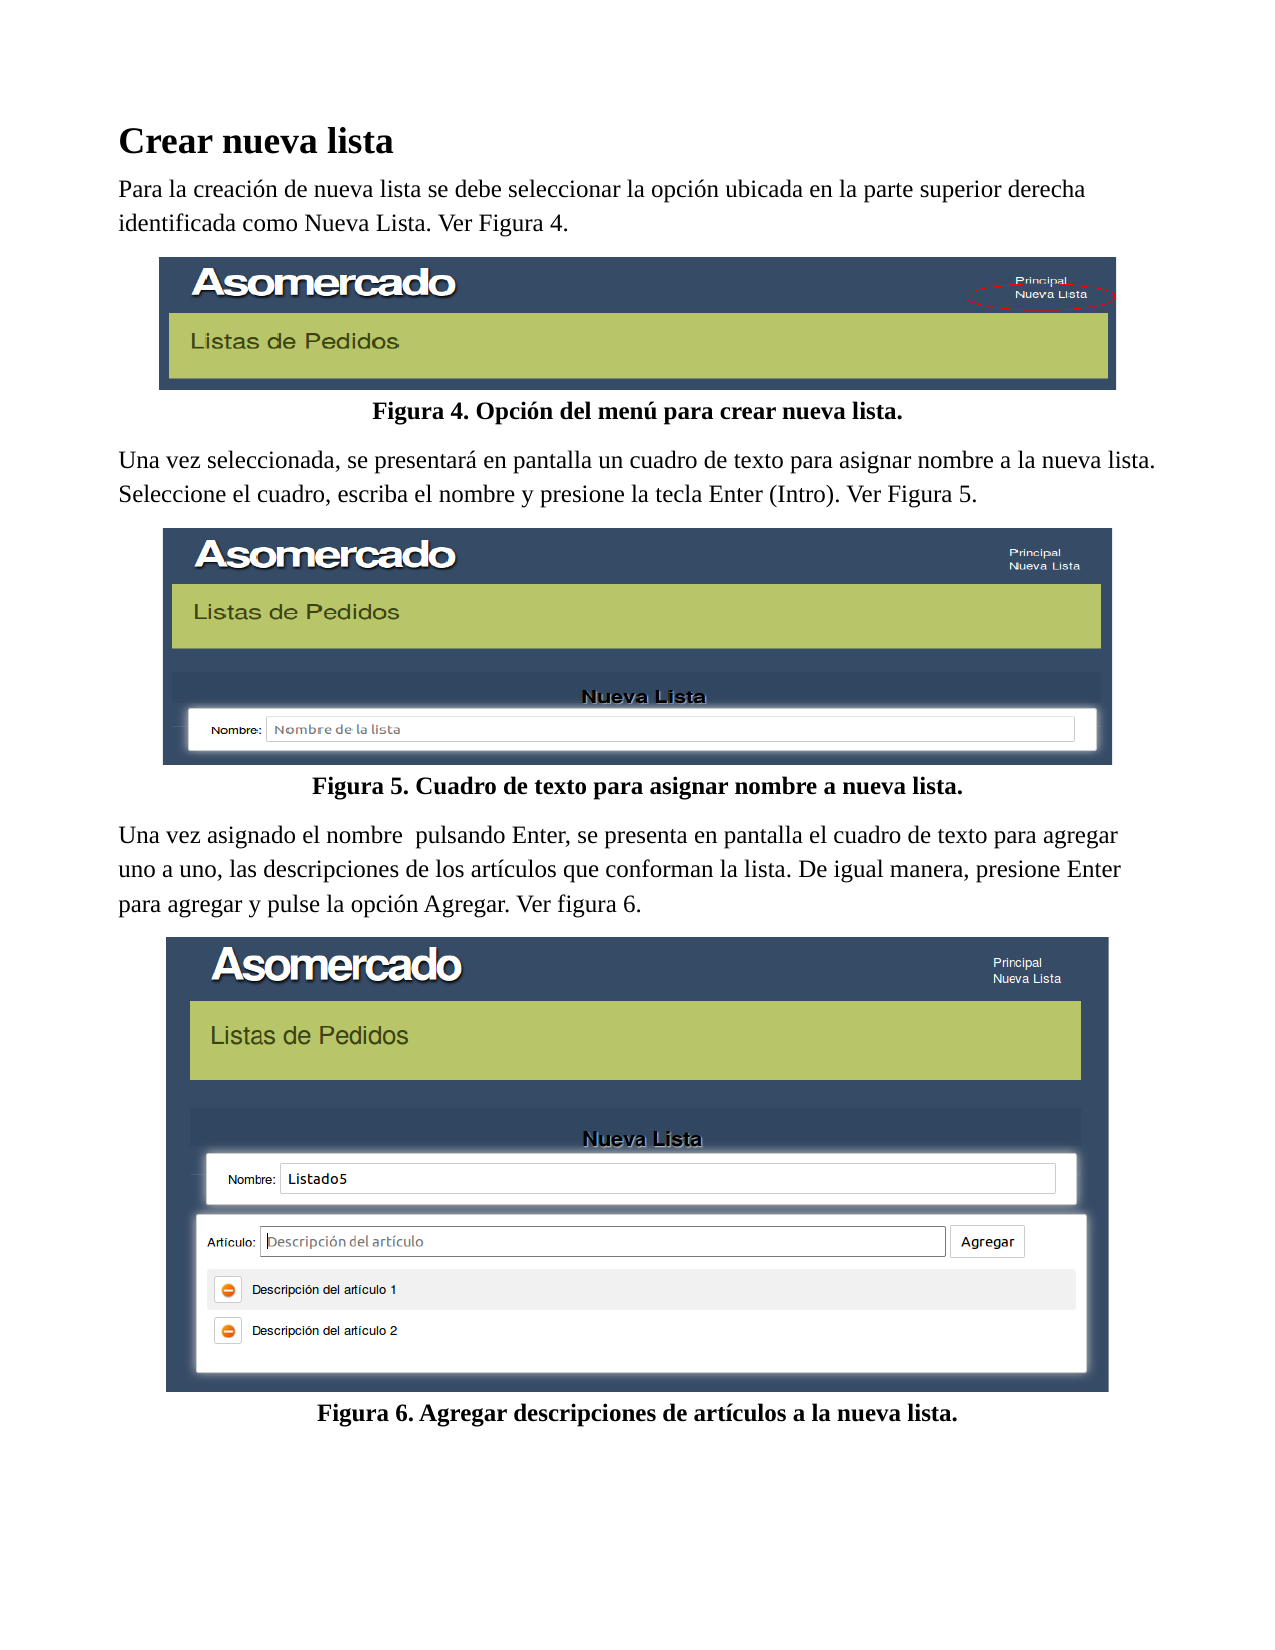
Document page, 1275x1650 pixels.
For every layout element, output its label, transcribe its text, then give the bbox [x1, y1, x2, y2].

text Una vez seleccionada, se presentará en pantalla un cuadro de texto para asignar nombre a la nueva lista. Seleccione el cuadro, escriba el nombre y presione la tecla Enter (Intro). Ver Figura 5. [118, 445, 1157, 508]
text Figura 5. Cuadro de texto para asignar nombre a nueva lista. [118, 528, 1157, 799]
picture [162, 528, 1113, 765]
subtitle Crear nueva lista [118, 118, 1157, 161]
picture [166, 937, 1109, 1392]
text Una vez asignado el nombre pulsando Enter, se presenta en pantalla el cuadro de texto para agregar uno a uno, las descripciones de los artículos que conforman la lista. De igual manera, presione Enter para agregar y pulse la opción Agregar. Ver figura 6. [118, 820, 1157, 917]
text Para la creación de nueva lista se debe seleccionar la opción ubicada en la parte superior derecha identificada como Nueva Lista. Ver Figura 4. [118, 174, 1157, 237]
text Figura 6. Agregar descripciones de artículos a la nueva lista. [118, 938, 1157, 1427]
text Figura 4. Opción del menú para crear nueva lista. [118, 257, 1157, 424]
picture [159, 257, 1117, 390]
